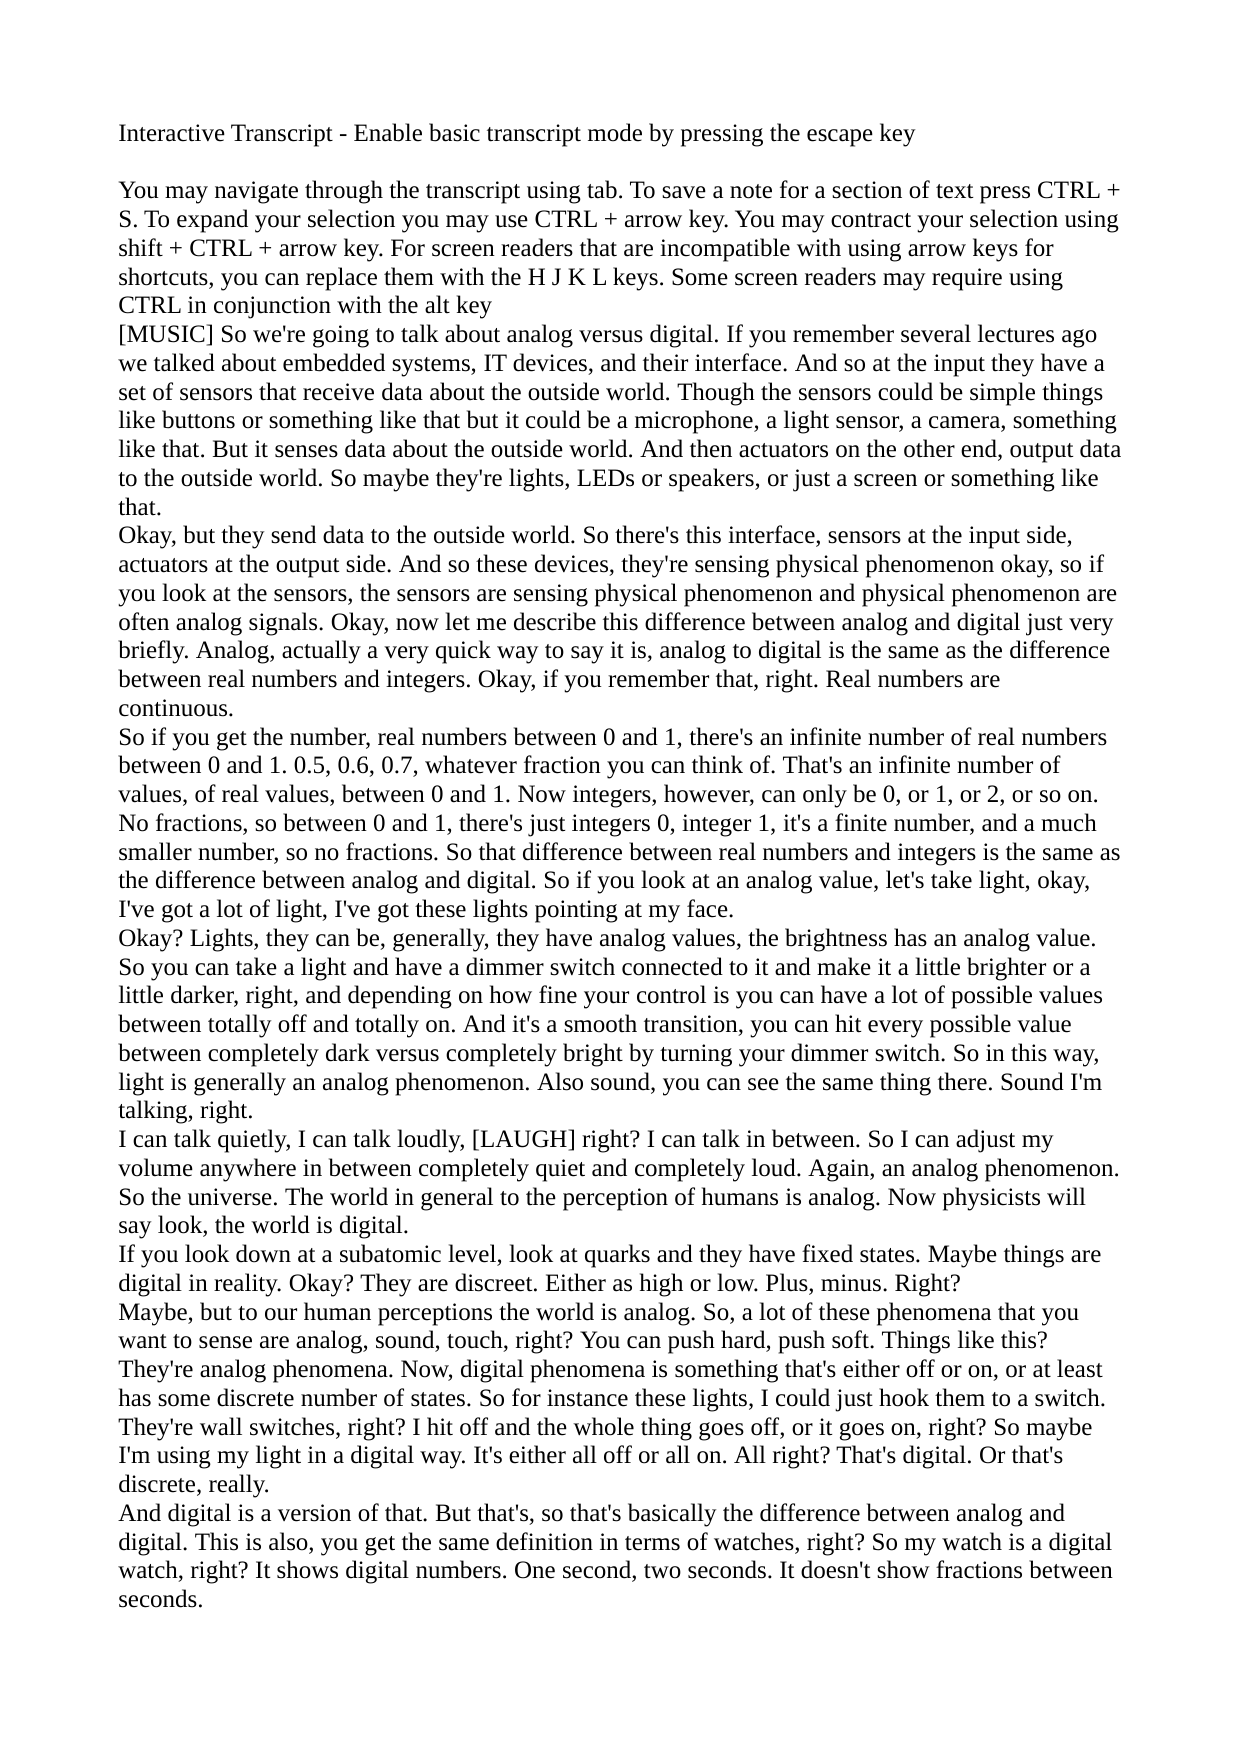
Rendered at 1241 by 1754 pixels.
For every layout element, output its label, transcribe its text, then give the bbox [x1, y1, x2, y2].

text ​If you look down at a subatomic level, look at quarks and they have fixed states. ​Maybe things are digital in reality. ​Okay? ​They are discreet. ​Either as high or low. ​Plus, minus. ​Right? [118, 1239, 1122, 1297]
text You may navigate through the transcript using tab. To save a note for a section of text press CTRL + S. To expand your selection you may use CTRL + arrow key. You may contract your selection using shift + CTRL + arrow key. For screen readers that are incompatible with using arrow keys for shortcuts, you can replace them with the H J K L keys. Some screen readers may require using CTRL in conjunction with the alt key [118, 176, 1122, 319]
text ​So if you get the number, real numbers between 0 and 1, ​there's an infinite number of real numbers between 0 and 1. ​0.5, 0.6, 0.7, whatever fraction you can think of. ​That's an infinite number of values, of real values, between 0 and 1. ​Now integers, however, can only be 0, or 1, or 2, or so on. ​No fractions, so between 0 and 1, there's just integers 0, integer 1, ​it's a finite number, and a much smaller number, so no fractions. ​So that difference between real numbers and ​integers is the same as the difference between analog and digital. ​So if you look at an analog value, let's take light, ​okay, I've got a lot of light, I've got these lights pointing at my face. [118, 722, 1122, 923]
text ​Okay? ​Lights, they can be, generally, ​they have analog values, the brightness has an analog value. ​So you can take a light and have a dimmer switch connected to it and make it ​a little brighter or a little darker, right, and depending on how fine your ​control is you can have a lot of possible values between totally off and totally on. ​And it's a smooth transition, you can hit every possible value between ​completely dark versus completely bright by turning your dimmer switch. ​So in this way, light is generally an analog phenomenon. ​Also sound, you can see the same thing there. ​Sound I'm talking, right. [118, 923, 1122, 1124]
text ​Maybe, but to our human perceptions the world is analog. ​So, a lot of these phenomena that you want to sense are analog, sound, touch, right? ​You can push hard, push soft. ​Things like this? ​They're analog phenomena. ​Now, digital phenomena is something that's either off or on, or ​at least has some discrete number of states. ​So for instance these lights, I could just hook them to a switch. [118, 1297, 1122, 1412]
text Interactive Transcript - Enable basic transcript mode by pressing the escape key [118, 118, 1122, 147]
text ​I can talk quietly, I can talk loudly, [LAUGH] right? ​I can talk in between. ​So I can adjust my volume anywhere in between completely quiet and ​completely loud. ​Again, an analog phenomenon. ​So the universe. ​The world in general to the perception of humans is analog. ​Now physicists will say look, the world is digital. [118, 1124, 1122, 1239]
text ​And digital is a version of that. ​But that's, so that's basically the difference between analog and digital. ​This is also, you get the same definition in terms of watches, right? ​So my watch is a digital watch, right? ​It shows digital numbers. ​One second, two seconds. ​It doesn't show fractions between seconds. [118, 1498, 1122, 1613]
text ​[MUSIC] ​So we're going to talk about analog versus digital. ​If you remember several lectures ago we talked about embedded systems, ​IT devices, and their interface. ​And so at the input they have a set of sensors that receive ​data about the outside world. ​Though the sensors could be simple things like buttons or something like that but ​it could be a microphone, a light sensor, a camera, something like that. ​But it senses data about the outside world. ​And then actuators on the other end, output data to the outside world. ​So maybe they're lights, LEDs or speakers, or just a screen or something like that. [118, 319, 1122, 521]
text ​Okay, but they send data to the outside world. ​So there's this interface, sensors at the input side, actuators at the output side. ​And so these devices, they're sensing physical phenomenon okay, so ​if you look at the sensors, the sensors are sensing physical phenomenon and ​physical phenomenon are often analog signals. ​Okay, now let me describe this difference between analog and ​digital just very briefly. ​Analog, actually a very quick way to say it is, analog ​to digital is the same as the difference between real numbers and integers. ​Okay, if you remember that, right. ​Real numbers are continuous. [118, 521, 1122, 722]
text ​They're wall switches, right? ​I hit off and the whole thing goes off, or it goes on, right? ​So maybe I'm using my light in a digital way. ​It's either all off or all on. ​All right? That's digital. ​Or that's discrete, really. [118, 1412, 1122, 1498]
